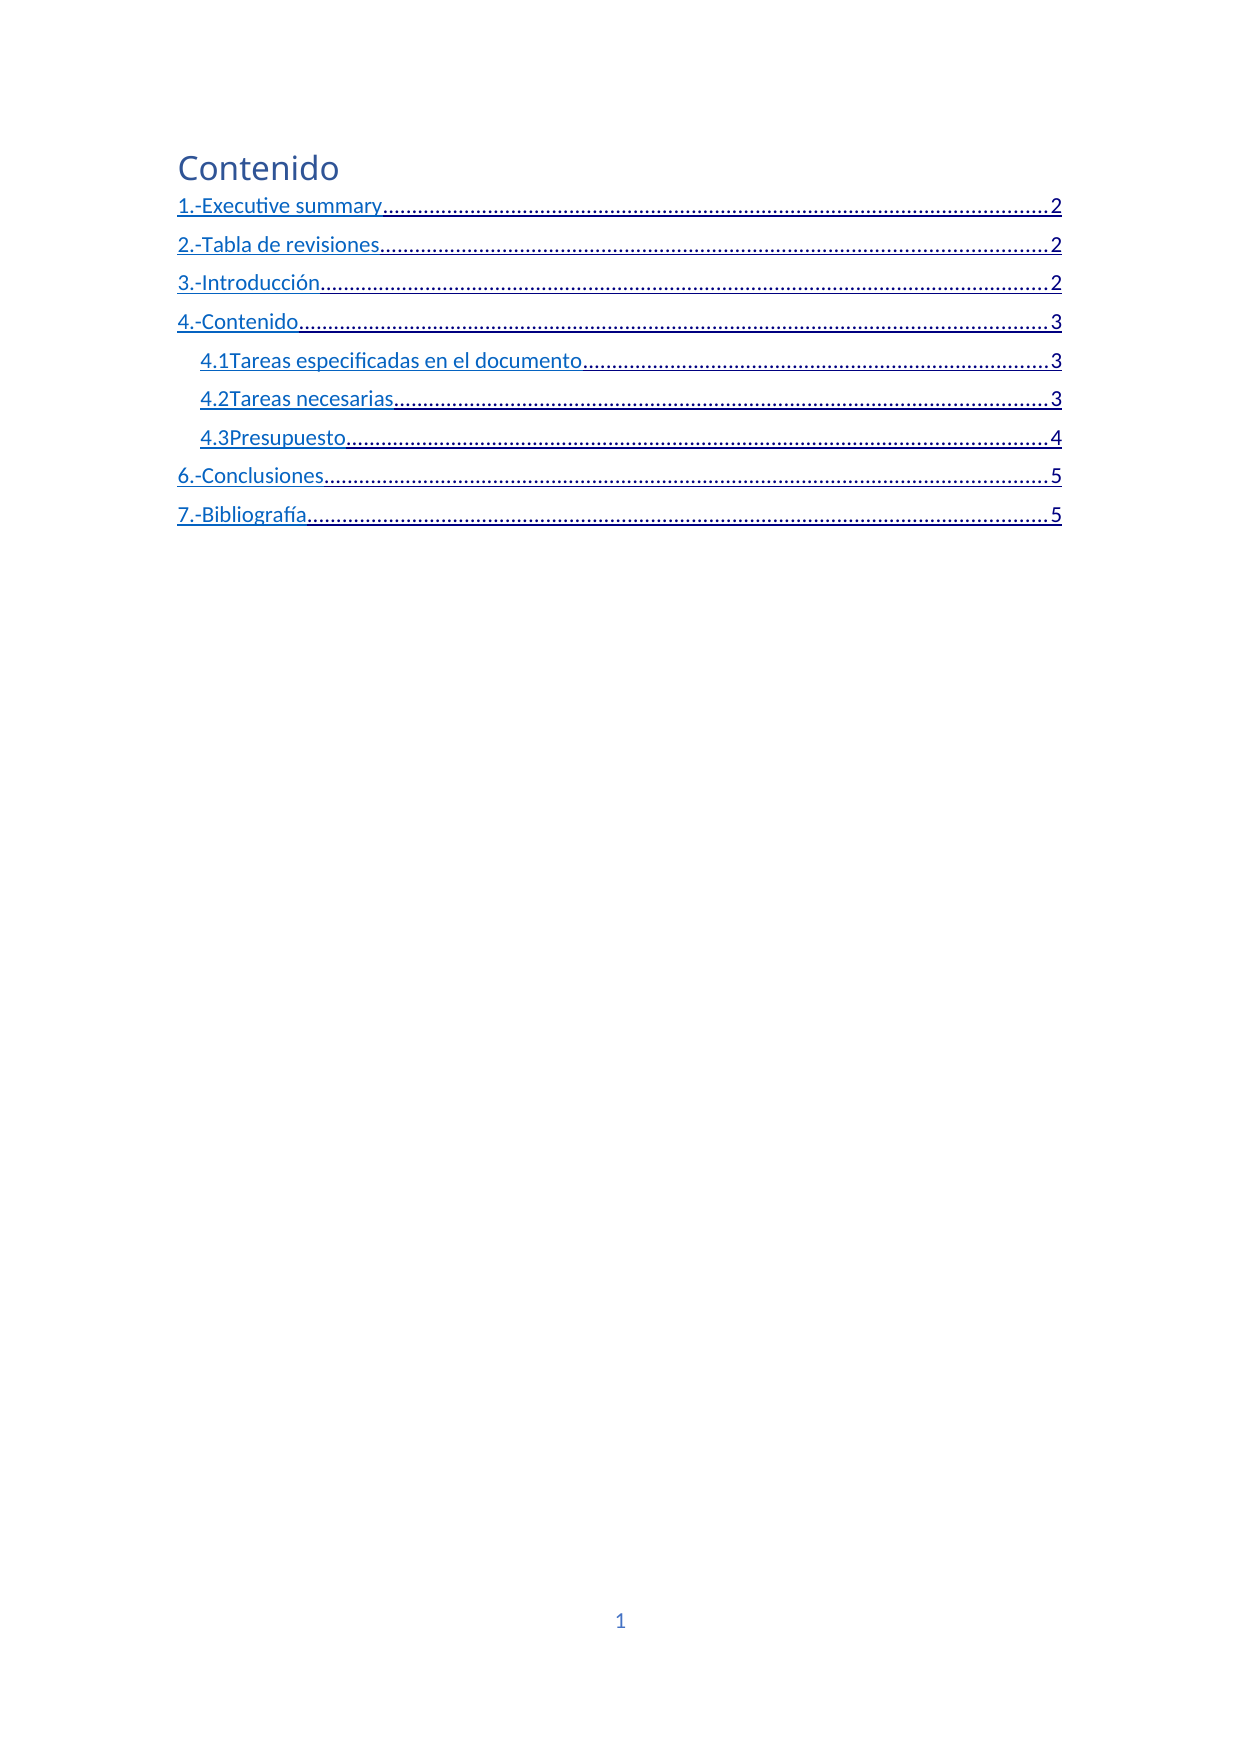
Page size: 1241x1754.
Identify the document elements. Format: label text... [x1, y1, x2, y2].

text 7.-Bibliografía 5 [177, 500, 1063, 528]
text ​ [199, 752, 1063, 780]
text 4.3 Presupuesto 4 [200, 423, 1063, 451]
text ​ [177, 864, 1063, 892]
text ​ [177, 640, 1063, 668]
text 4.2 Tareas necesarias 3 [200, 384, 1063, 412]
text 1.-Executive summary 2 [177, 191, 1063, 219]
text 4.1 Tareas especificadas en el documento 3 [200, 346, 1063, 374]
text ​ [177, 612, 1063, 640]
text ​ [177, 892, 1063, 920]
text ​ [199, 780, 1063, 808]
text ​​ [177, 920, 1063, 948]
text Contenido [177, 145, 1063, 190]
text 2.-Tabla de revisiones 2 [177, 230, 1063, 258]
text ​ [199, 836, 1063, 864]
text 4.-Contenido 3 [177, 307, 1063, 335]
text 6.-Conclusiones 5 [177, 462, 1063, 490]
text ​ [177, 668, 1063, 696]
text ​ [199, 808, 1063, 836]
text ​ [199, 724, 1063, 752]
text ​ [177, 696, 1063, 724]
text 3.-Introducción 2 [177, 268, 1063, 296]
